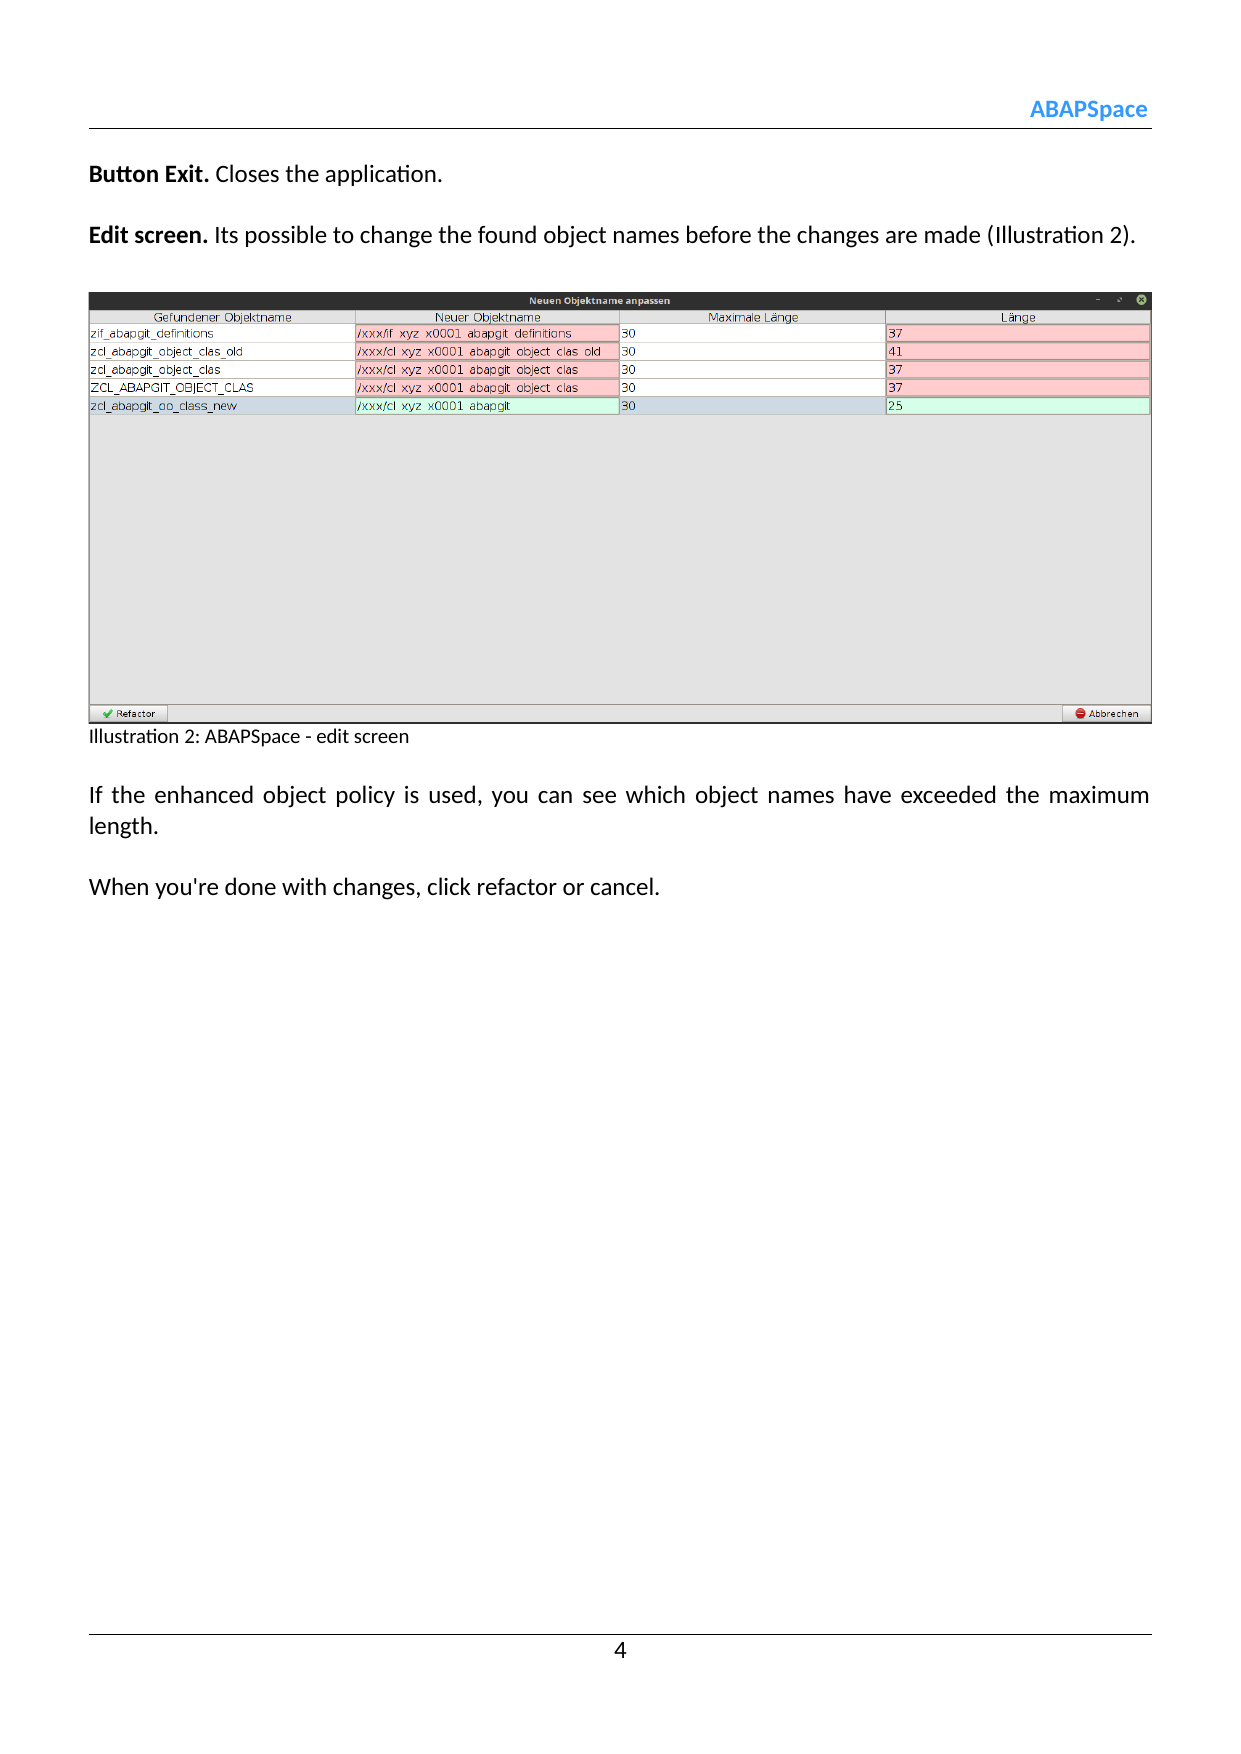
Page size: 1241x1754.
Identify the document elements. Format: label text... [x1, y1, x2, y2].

text If the enhanced object policy is used, you can see which object names have exceeded the maximum length. [88, 779, 1152, 840]
text Edit screen. Its possible to change the found object names before the changes are made (Illustration 2). [88, 219, 1152, 249]
text Button Exit. Closes the application. [88, 158, 1152, 188]
text Illustration 2: ABAPSpace - edit screen [88, 724, 1152, 749]
text When you're done with changes, click refactor or cancel. [88, 871, 1152, 901]
picture [88, 292, 1152, 724]
